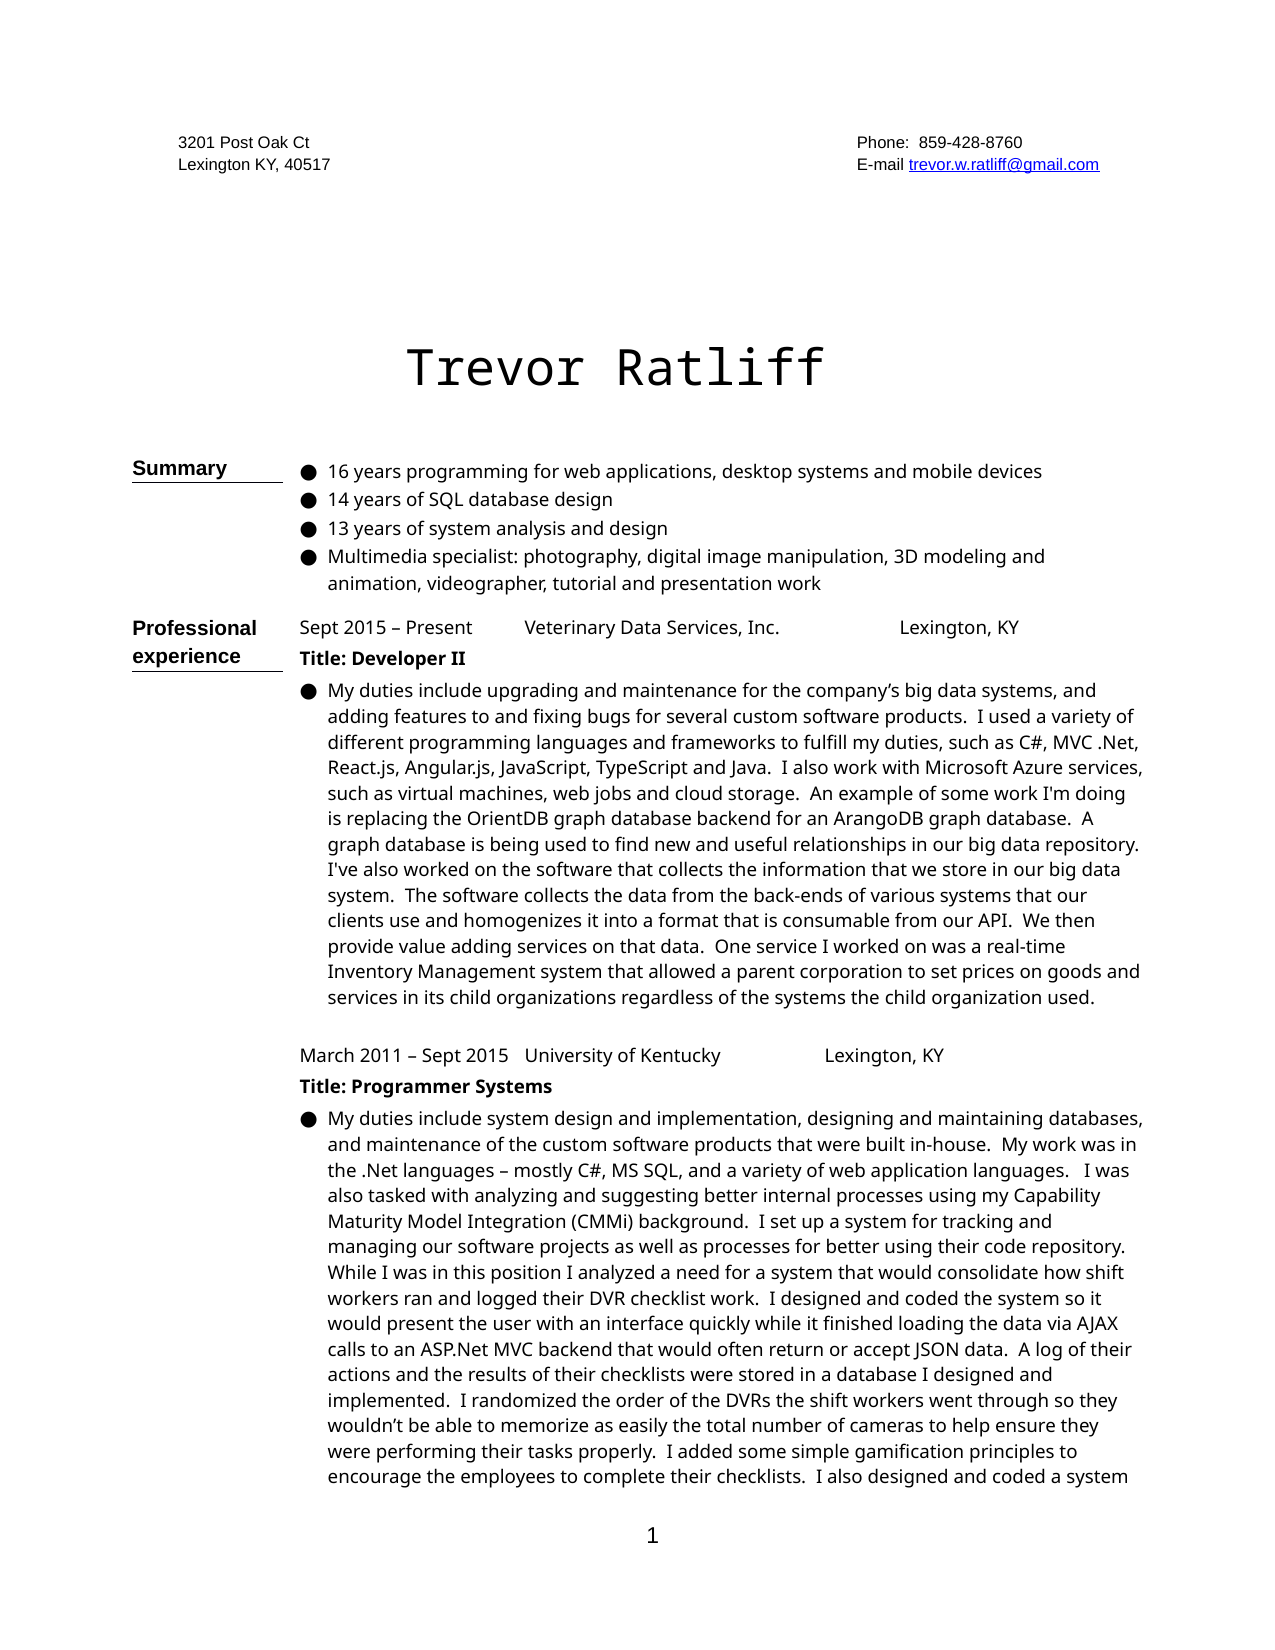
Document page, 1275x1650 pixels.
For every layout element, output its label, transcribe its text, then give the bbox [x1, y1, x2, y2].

table_header Summary [132, 446, 283, 482]
table_cell Sept 2015 – Present Veterinary Data Services, Inc. Lexington, KY Title: Developer II My duties include upgrading and maintenance for the company’s big data systems, and adding features to and fixing bugs for several custom software products. I used a variety of different programming languages and frameworks to fulfill my duties, such as C#, MVC .Net, React.js, Angular.js, JavaScript, TypeScript and Java. I also work with Microsoft Azure services, such as virtual machines, web jobs and cloud storage. An example of some work I'm doing is replacing the OrientDB graph database backend for an ArangoDB graph database. A graph database is being used to find new and useful relationships in our big data repository. I've also worked on the software that collects the information that we store in our big data system. The software collects the data from the back-ends of various systems that our clients use and homogenizes it into a format that is consumable from our API. We then provide value adding services on that data. One service I worked on was a real-time Inventory Management system that allowed a parent corporation to set prices on goods and services in its child organizations regardless of the systems the child organization used. March 2011 – Sept 2015 University of Kentucky Lexington, KY Title: Programmer Systems My duties include system design and implementation, designing and maintaining databases, and maintenance of the custom software products that were built in-house. My work was in the .Net languages – mostly C#, MS SQL, and a variety of web application languages. I was also tasked with analyzing and suggesting better internal processes using my Capability Maturity Model Integration (CMMi) background. I set up a system for tracking and managing our software projects as well as processes for better using their code repository. While I was in this position I analyzed a need for a system that would consolidate how shift workers ran and logged their DVR checklist work. I designed and coded the system so it would present the user with an interface quickly while it finished loading the data via AJAX calls to an ASP.Net MVC backend that would often return or accept JSON data. A log of their actions and the results of their checklists were stored in a database I designed and implemented. I randomized the order of the DVRs the shift workers went through so they wouldn’t be able to memorize as easily the total number of cameras to help ensure they were performing their tasks properly. I added some simple gamification principles to encourage the employees to complete their checklists. I also designed and coded a system [299, 606, 1144, 1499]
table_cell Professional experience [132, 606, 283, 671]
table_header 3201 Post Oak Ct Lexington KY, 40517 [178, 122, 857, 188]
table_header [283, 446, 299, 606]
table_header 16 years programming for web applications, desktop systems and mobile devices 14 years of SQL database design 13 years of system analysis and design Multimedia specialist: photography, digital image manipulation, 3D modeling and animation, videographer, tutorial and presentation work [299, 446, 1144, 606]
table_cell Professional experience [132, 672, 283, 1499]
text Trevor Ratliff [405, 332, 1125, 400]
table_header Phone: 859-428-8760 E-mail trevor.w.ratliff@gmail.com [857, 122, 1141, 188]
table_header [132, 483, 283, 606]
table_cell [283, 606, 299, 1499]
